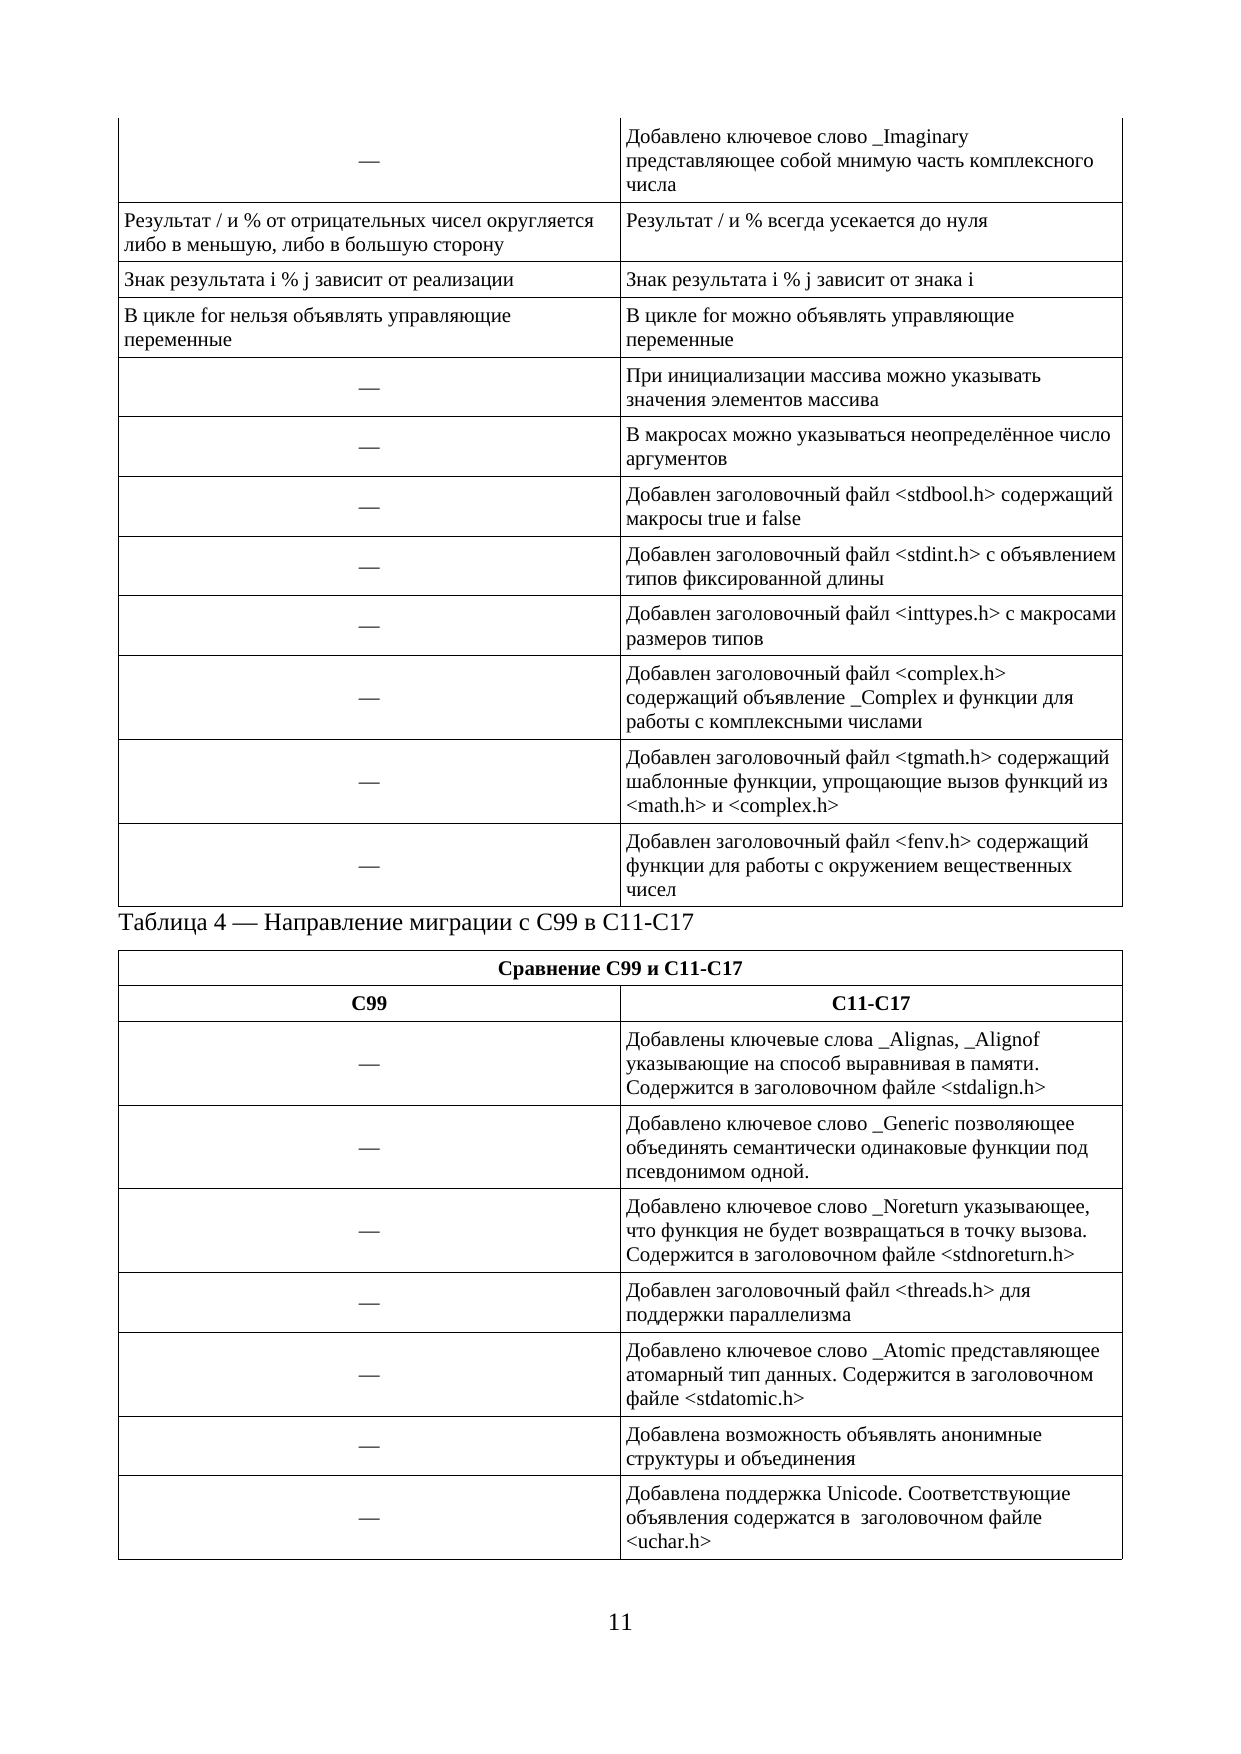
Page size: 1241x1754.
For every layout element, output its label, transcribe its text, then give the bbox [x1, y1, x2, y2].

table_cell Добавлен заголовочный файл <tgmath.h> содержащий шаблонные функции, упрощающие вызов функций из <math.h> и <complex.h> [621, 740, 1122, 823]
table_cell Добавлен заголовочный файл <complex.h> содержащий объявление _Complex и функции для работы с комплексными числами [621, 656, 1122, 739]
table_cell Добавлено ключевое слово _Generic позволяющее объединять семантически одинаковые функции под псевдонимом одной. [621, 1106, 1122, 1188]
table_cell В цикле for нельзя объявлять управляющие переменные [119, 298, 620, 357]
table_cell В макросах можно указываться неопределённое число аргументов [621, 417, 1122, 476]
table_cell При инициализации массива можно указывать значения элементов массива [621, 358, 1122, 416]
table_cell Добавлен заголовочный файл <inttypes.h> с макросами размеров типов [621, 596, 1122, 655]
table_cell Добавлена поддержка Unicode. Соответствующие объявления содержатся в заголовочном файле <uchar.h> [621, 1476, 1122, 1559]
table_cell C99 [119, 986, 620, 1021]
table_cell — [119, 537, 620, 595]
table_cell Добавлен заголовочный файл <fenv.h> содержащий функции для работы с окружением вещественных чисел [621, 824, 1122, 906]
table_cell Добавлены ключевые слова _Alignas, _Alignof указывающие на способ выравнивая в памяти. Содержится в заголовочном файле <stdalign.h> [621, 1022, 1122, 1105]
table_cell — [119, 1189, 620, 1272]
table_cell Результат / и % от отрицательных чисел округляется либо в меньшую, либо в большую сторону [119, 203, 620, 261]
table_cell — [119, 1417, 620, 1475]
table_cell — [119, 1273, 620, 1332]
table_header Сравнение C99 и C11-C17 [119, 951, 1122, 985]
table_cell — [119, 1022, 620, 1105]
table_cell — [119, 417, 620, 476]
table_cell — [119, 358, 620, 416]
table_cell Добавлен заголовочный файл <stdbool.h> содержащий макросы true и false [621, 477, 1122, 536]
table_cell В цикле for можно объявлять управляющие переменные [621, 298, 1122, 357]
table_cell — [119, 596, 620, 655]
table_cell Добавлено ключевое слово _Noreturn указывающее, что функция не будет возвращаться в точку вызова. Содержится в заголовочном файле <stdnoreturn.h> [621, 1189, 1122, 1272]
table_cell — [119, 740, 620, 823]
table_cell Результат / и % всегда усекается до нуля [621, 203, 1122, 261]
table_cell Добавлена возможность объявлять анонимные структуры и объединения [621, 1417, 1122, 1475]
table_cell Добавлено ключевое слово _Imaginary представляющее собой мнимую часть комплексного числа [621, 118, 1122, 202]
table_cell — [119, 1476, 620, 1559]
table_cell Добавлен заголовочный файл <threads.h> для поддержки параллелизма [621, 1273, 1122, 1332]
table_cell — [119, 1106, 620, 1188]
text Таблица 4 — Направление миграции с C99 в C11-C17 [118, 907, 1122, 935]
table_cell — [119, 477, 620, 536]
table_cell Знак результата i % j зависит от реализации [119, 262, 620, 297]
table_cell — [119, 118, 620, 202]
table_cell — [119, 656, 620, 739]
table_cell — [119, 1333, 620, 1416]
table_cell Добавлен заголовочный файл <stdint.h> с объявлением типов фиксированной длины [621, 537, 1122, 595]
table_cell C11-C17 [621, 986, 1122, 1021]
table_cell Знак результата i % j зависит от знака i [621, 262, 1122, 297]
table_cell — [119, 824, 620, 906]
table_cell Добавлено ключевое слово _Atomic представляющее атомарный тип данных. Содержится в заголовочном файле <stdatomic.h> [621, 1333, 1122, 1416]
